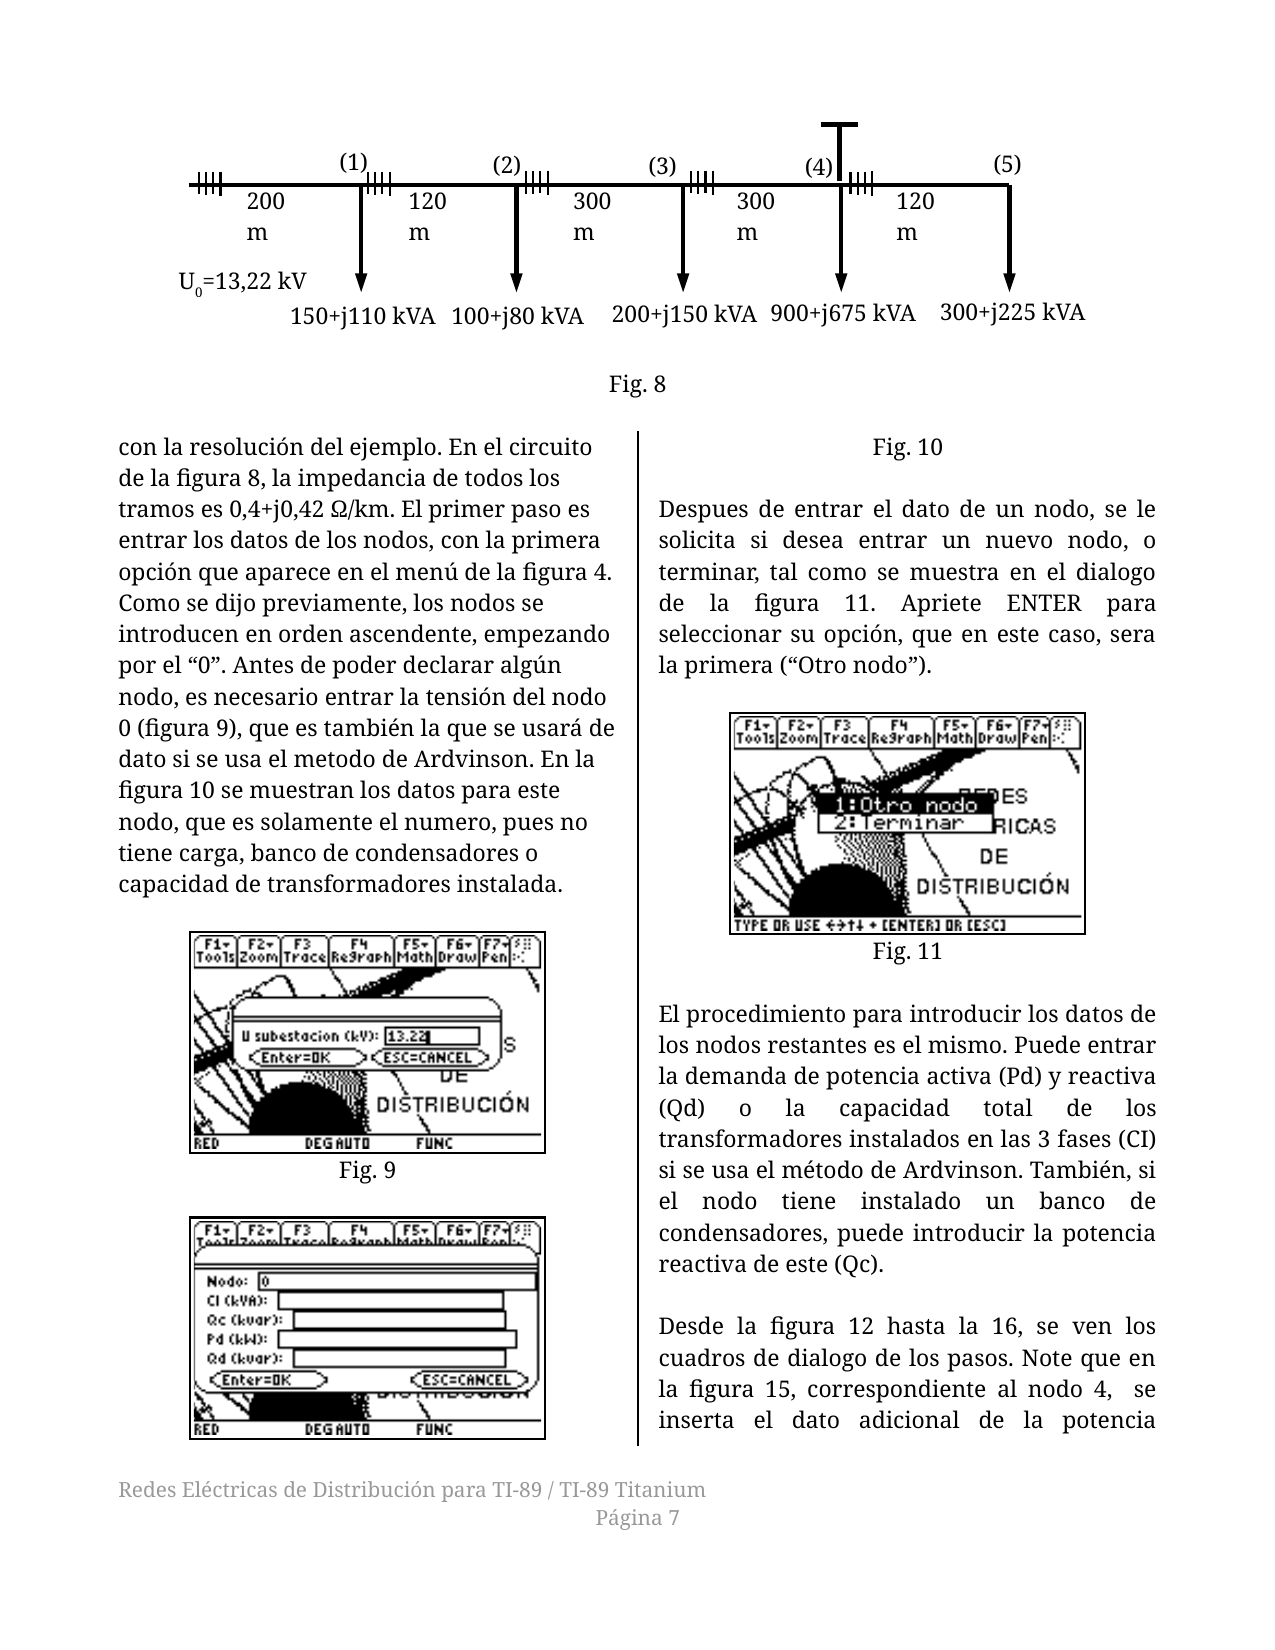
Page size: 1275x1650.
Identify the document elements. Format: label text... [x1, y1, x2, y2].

text Desde la figura 12 hasta la 16, se ven los cuadros de dialogo de los pasos. Note que en la figura 15, correspondiente al nodo 4, se inserta el dato adicional de la potencia [658, 1310, 1157, 1435]
text Fig. 10 [658, 431, 1157, 462]
text Fig. 8 [118, 368, 1157, 399]
picture [193, 1221, 542, 1435]
text Despues de entrar el dato de un nodo, se le solicita si desea entrar un nuevo nodo, o terminar, tal como se muestra en el dialogo de la figura 11. Apriete ENTER para seleccionar su opción, que en este caso, sera la primera (“Otro nodo”). [658, 493, 1157, 681]
text Fig. 9 [118, 1154, 617, 1185]
picture [733, 716, 1082, 931]
text con la resolución del ejemplo. En el circuito de la figura 8, la impedancia de todos los tramos es 0,4+j0,42 Ω/km. El primer paso es entrar los datos de los nodos, con la primera opción que aparece en el menú de la figura 4. Como se dijo previamente, los nodos se introducen en orden ascendente, empezando por el “0”. Antes de poder declarar algún nodo, es necesario entrar la tensión del nodo 0 (figura 9), que es también la que se usará de dato si se usa el metodo de Ardvinson. En la figura 10 se muestran los datos para este nodo, que es solamente el numero, pues no tiene carga, banco de condensadores o capacidad de transformadores instalada. [118, 431, 617, 899]
picture [193, 935, 542, 1149]
text El procedimiento para introducir los datos de los nodos restantes es el mismo. Puede entrar la demanda de potencia activa (Pd) y reactiva (Qd) o la capacidad total de los transformadores instalados en las 3 fases (CI) si se usa el método de Ardvinson. También, si el nodo tiene instalado un banco de condensadores, puede introducir la potencia reactiva de este (Qc). [658, 998, 1157, 1279]
text Fig. 11 [658, 935, 1157, 966]
